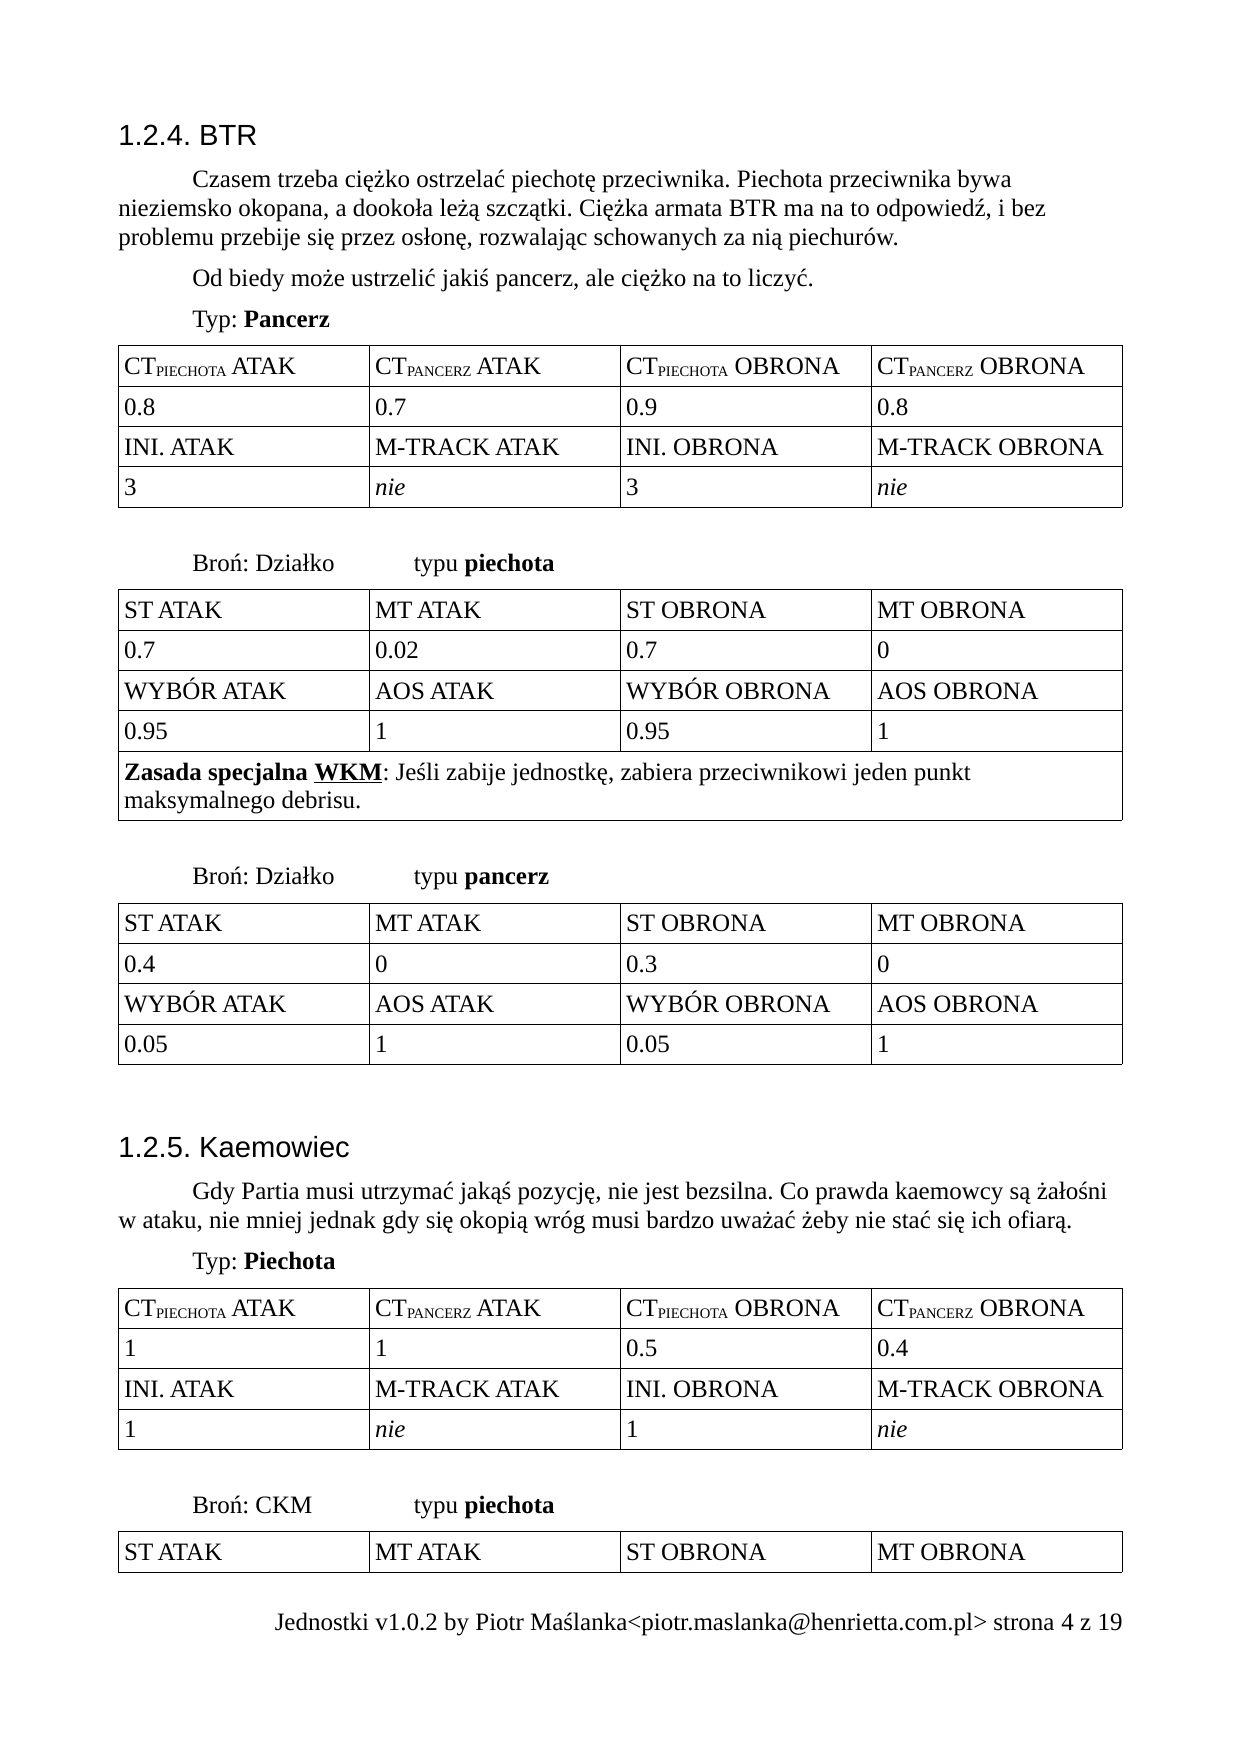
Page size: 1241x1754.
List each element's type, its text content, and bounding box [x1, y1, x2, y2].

table_cell 1 [621, 1410, 871, 1449]
table_header INI. OBRONA [621, 427, 871, 466]
table_cell 0 [872, 631, 1122, 670]
text Broń: CKM typu piechota [118, 1490, 1122, 1519]
table_cell 1 [119, 1410, 369, 1449]
table_header ST ATAK [119, 1532, 369, 1572]
table_header AOS ATAK [370, 671, 620, 710]
table_cell WYBÓR OBRONA [621, 984, 871, 1023]
table_cell 0.02 [370, 631, 620, 670]
subtitle 1.2.4. BTR [118, 118, 1122, 152]
table_header MT OBRONA [872, 904, 1122, 943]
table_header CTPANCERZ ATAK [370, 346, 620, 386]
table_header MT ATAK [370, 590, 620, 630]
table_cell 0.7 [621, 631, 871, 670]
table_cell 1 [370, 1329, 620, 1368]
table_header AOS OBRONA [872, 671, 1122, 710]
table_header CTPANCERZ OBRONA [872, 1289, 1122, 1328]
table_header INI. OBRONA [621, 1369, 871, 1408]
table_cell AOS OBRONA [872, 984, 1122, 1023]
text Broń: Działko typu pancerz [118, 861, 1122, 890]
table_cell 3 [621, 467, 871, 507]
table_cell 0.4 [119, 944, 369, 983]
table_cell 0.5 [621, 1329, 871, 1368]
text Typ: Piechota [118, 1246, 1122, 1275]
table_header ST OBRONA [621, 1532, 871, 1572]
table_cell nie [872, 1410, 1122, 1449]
table_header ST ATAK [119, 590, 369, 630]
table_header MT OBRONA [872, 1532, 1122, 1572]
table_header WYBÓR OBRONA [621, 671, 871, 710]
table_cell 0.7 [119, 631, 369, 670]
table_cell 0.8 [872, 387, 1122, 426]
table_header ST OBRONA [621, 590, 871, 630]
text Gdy Partia musi utrzymać jakąś pozycję, nie jest bezsilna. Co prawda kaemowcy są żałośni w ataku, nie mniej jednak gdy się okopią wróg musi bardzo uważać żeby nie stać się ich ofiarą. [118, 1176, 1122, 1234]
table_cell 1 [370, 1025, 620, 1064]
table_cell 0.05 [621, 1025, 871, 1064]
table_header CTPANCERZ OBRONA [872, 346, 1122, 386]
table_header ST OBRONA [621, 904, 871, 943]
table_header INI. ATAK [119, 1369, 369, 1408]
table_header CTPIECHOTA OBRONA [621, 1289, 871, 1328]
table_header MT ATAK [370, 904, 620, 943]
table_cell 1 [872, 711, 1122, 751]
table_cell 0.4 [872, 1329, 1122, 1368]
table_cell 0.7 [370, 387, 620, 426]
subtitle 1.2.5. Kaemowiec [118, 1130, 1122, 1164]
text Czasem trzeba ciężko ostrzelać piechotę przeciwnika. Piechota przeciwnika bywa nieziemsko okopana, a dookoła leżą szczątki. Ciężka armata BTR ma na to odpowiedź, i bez problemu przebije się przez osłonę, rozwalając schowanych za nią piechurów. [118, 164, 1122, 250]
table_header CTPIECHOTA OBRONA [621, 346, 871, 386]
table_header CTPIECHOTA ATAK [119, 1289, 369, 1328]
table_cell nie [370, 467, 620, 507]
table_cell 0.9 [621, 387, 871, 426]
table_header M-TRACK ATAK [370, 1369, 620, 1408]
table_header M-TRACK ATAK [370, 427, 620, 466]
table_header M-TRACK OBRONA [872, 1369, 1122, 1408]
table_header M-TRACK OBRONA [872, 427, 1122, 466]
table_header INI. ATAK [119, 427, 369, 466]
table_cell 0.95 [119, 711, 369, 751]
table_cell 0.3 [621, 944, 871, 983]
table_header CTPIECHOTA ATAK [119, 346, 369, 386]
table_header CTPANCERZ ATAK [370, 1289, 620, 1328]
table_cell 1 [872, 1025, 1122, 1064]
text Broń: Działko typu piechota [118, 548, 1122, 577]
table_cell 0.8 [119, 387, 369, 426]
table_cell nie [872, 467, 1122, 507]
table_cell nie [370, 1410, 620, 1449]
table_cell 0 [370, 944, 620, 983]
table_cell 0.05 [119, 1025, 369, 1064]
table_cell 0.95 [621, 711, 871, 751]
table_cell AOS ATAK [370, 984, 620, 1023]
table_header WYBÓR ATAK [119, 671, 369, 710]
text Typ: Pancerz [118, 304, 1122, 333]
table_header Zasada specjalna WKM: Jeśli zabije jednostkę, zabiera przeciwnikowi jeden punkt maksymalnego debrisu. [119, 752, 1122, 820]
text Od biedy może ustrzelić jakiś pancerz, ale ciężko na to liczyć. [118, 263, 1122, 292]
table_header MT OBRONA [872, 590, 1122, 630]
table_cell 1 [119, 1329, 369, 1368]
table_cell 1 [370, 711, 620, 751]
table_header ST ATAK [119, 904, 369, 943]
table_cell WYBÓR ATAK [119, 984, 369, 1023]
table_cell 3 [119, 467, 369, 507]
table_header MT ATAK [370, 1532, 620, 1572]
table_cell 0 [872, 944, 1122, 983]
